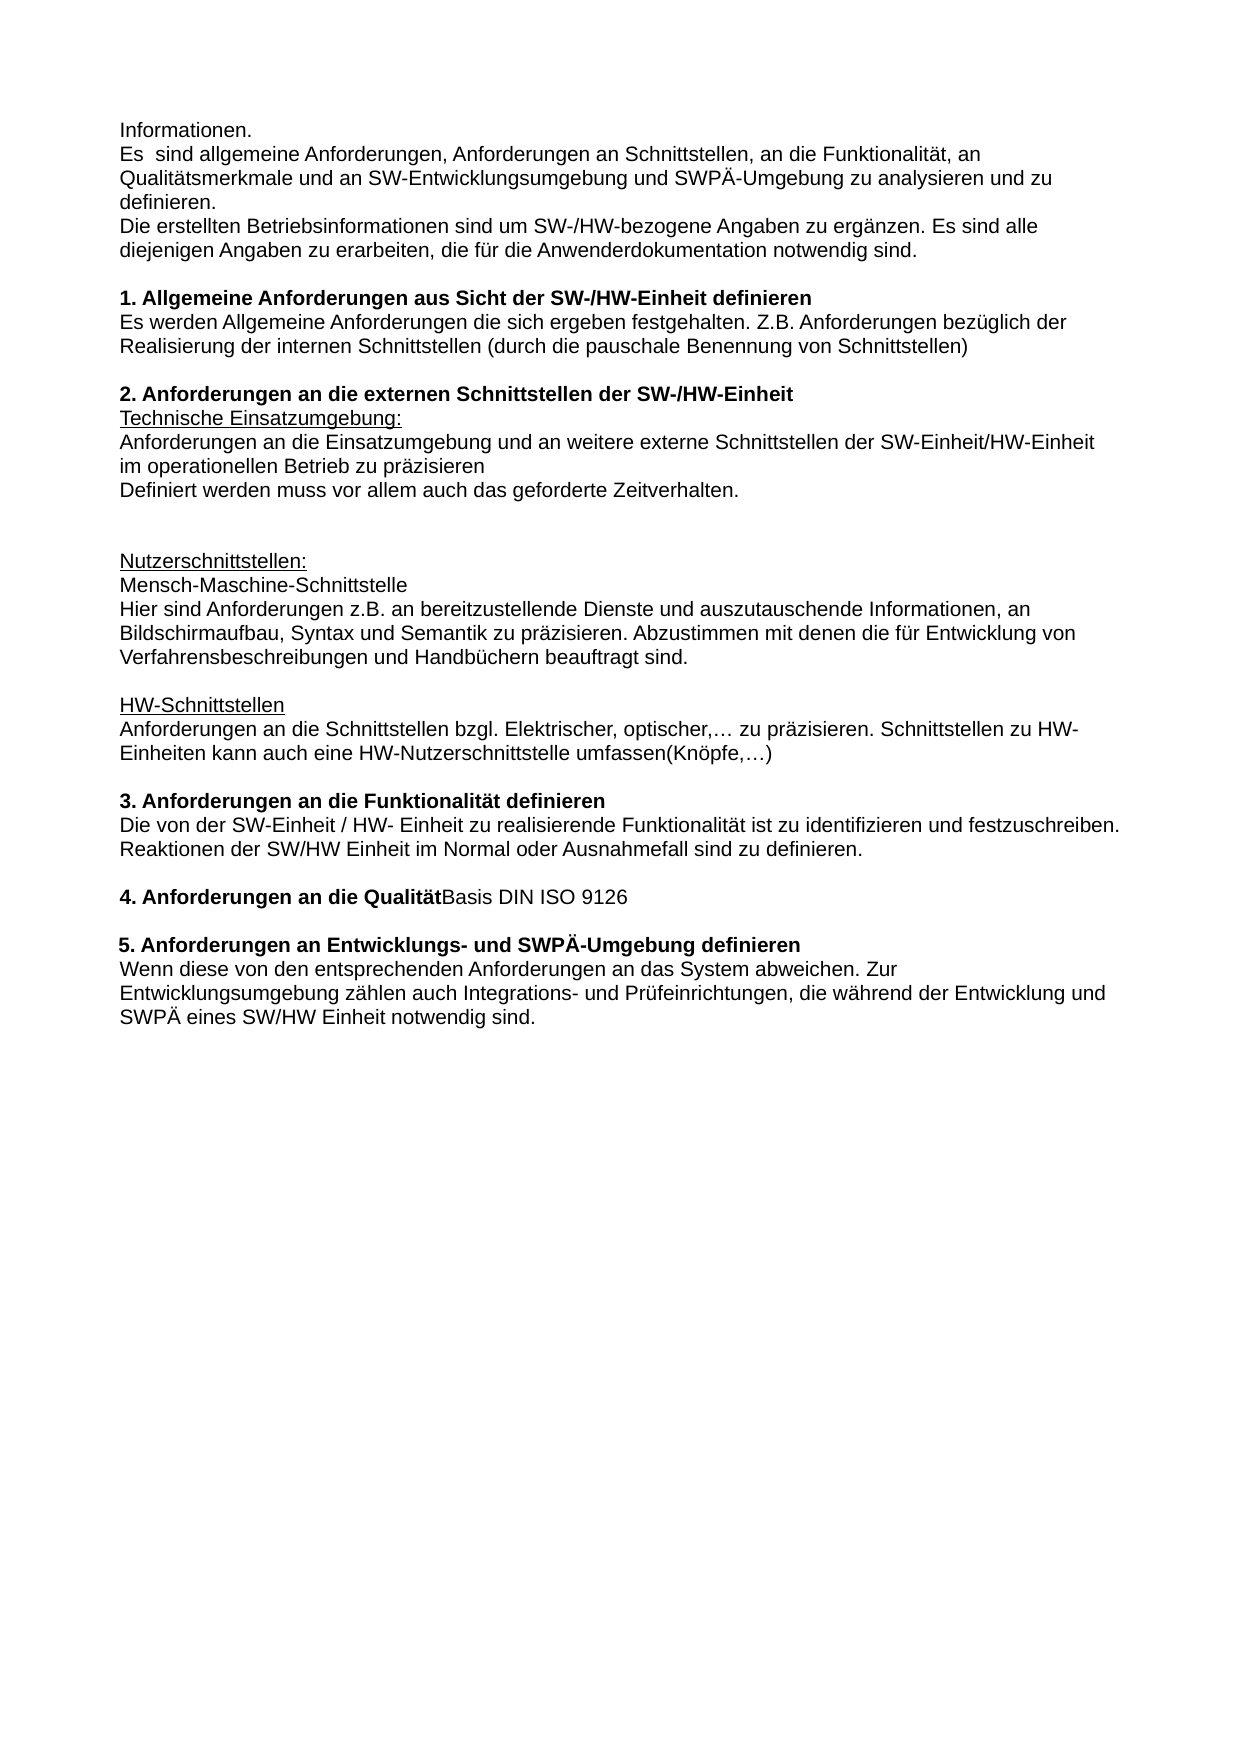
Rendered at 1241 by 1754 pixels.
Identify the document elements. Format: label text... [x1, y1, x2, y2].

text Die erstellten Betriebsinformationen sind um SW-/HW-bezogene Angaben zu ergänzen. Es sind alle diejenigen Angaben zu erarbeiten, die für die Anwenderdokumentation notwendig sind. [119, 214, 1122, 262]
text Hier sind Anforderungen z.B. an bereitzustellende Dienste und auszutauschende Informationen, an Bildschirmaufbau, Syntax und Semantik zu präzisieren. Abzustimmen mit denen die für Entwicklung von Verfahrensbeschreibungen und Handbüchern beauftragt sind. [119, 597, 1122, 669]
text Wenn diese von den entsprechenden Anforderungen an das System abweichen. Zur Entwicklungsumgebung zählen auch Integrations- und Prüfeinrichtungen, die während der Entwicklung und SWPÄ eines SW/HW Einheit notwendig sind. [119, 957, 1122, 1028]
list 2. Anforderungen an die externen Schnittstellen der SW-/HW-Einheit [119, 382, 1122, 406]
text Nutzerschnittstellen: [119, 549, 1122, 573]
text Es werden Allgemeine Anforderungen die sich ergeben festgehalten. Z.B. Anforderungen bezüglich der Realisierung der internen Schnittstellen (durch die pauschale Benennung von Schnittstellen) [119, 310, 1122, 358]
text Mensch-Maschine-Schnittstelle [119, 573, 1122, 597]
list 5. Anforderungen an Entwicklungs- und SWPÄ-Umgebung definieren [118, 933, 1122, 957]
text Definiert werden muss vor allem auch das geforderte Zeitverhalten. [119, 477, 1122, 501]
list 1. Allgemeine Anforderungen aus Sicht der SW-/HW-Einheit definieren [119, 286, 1122, 310]
list 3. Anforderungen an die Funktionalität definieren [119, 789, 1122, 813]
text Anforderungen an die Einsatzumgebung und an weitere externe Schnittstellen der SW-Einheit/HW-Einheit im operationellen Betrieb zu präzisieren [119, 429, 1122, 477]
text HW-Schnittstellen [119, 693, 1122, 717]
list 4. Anforderungen an die QualitätBasis DIN ISO 9126 [119, 885, 1122, 909]
text Informationen. [119, 118, 1122, 142]
text Technische Einsatzumgebung: [119, 406, 1122, 429]
text Es sind allgemeine Anforderungen, Anforderungen an Schnittstellen, an die Funktionalität, an Qualitätsmerkmale und an SW-Entwicklungsumgebung und SWPÄ-Umgebung zu analysieren und zu definieren. [119, 142, 1122, 214]
text Die von der SW-Einheit / HW- Einheit zu realisierende Funktionalität ist zu identifizieren und festzuschreiben. Reaktionen der SW/HW Einheit im Normal oder Ausnahmefall sind zu definieren. [119, 813, 1122, 861]
text Anforderungen an die Schnittstellen bzgl. Elektrischer, optischer,… zu präzisieren. Schnittstellen zu HW-Einheiten kann auch eine HW-Nutzerschnittstelle umfassen(Knöpfe,…) [119, 717, 1122, 765]
